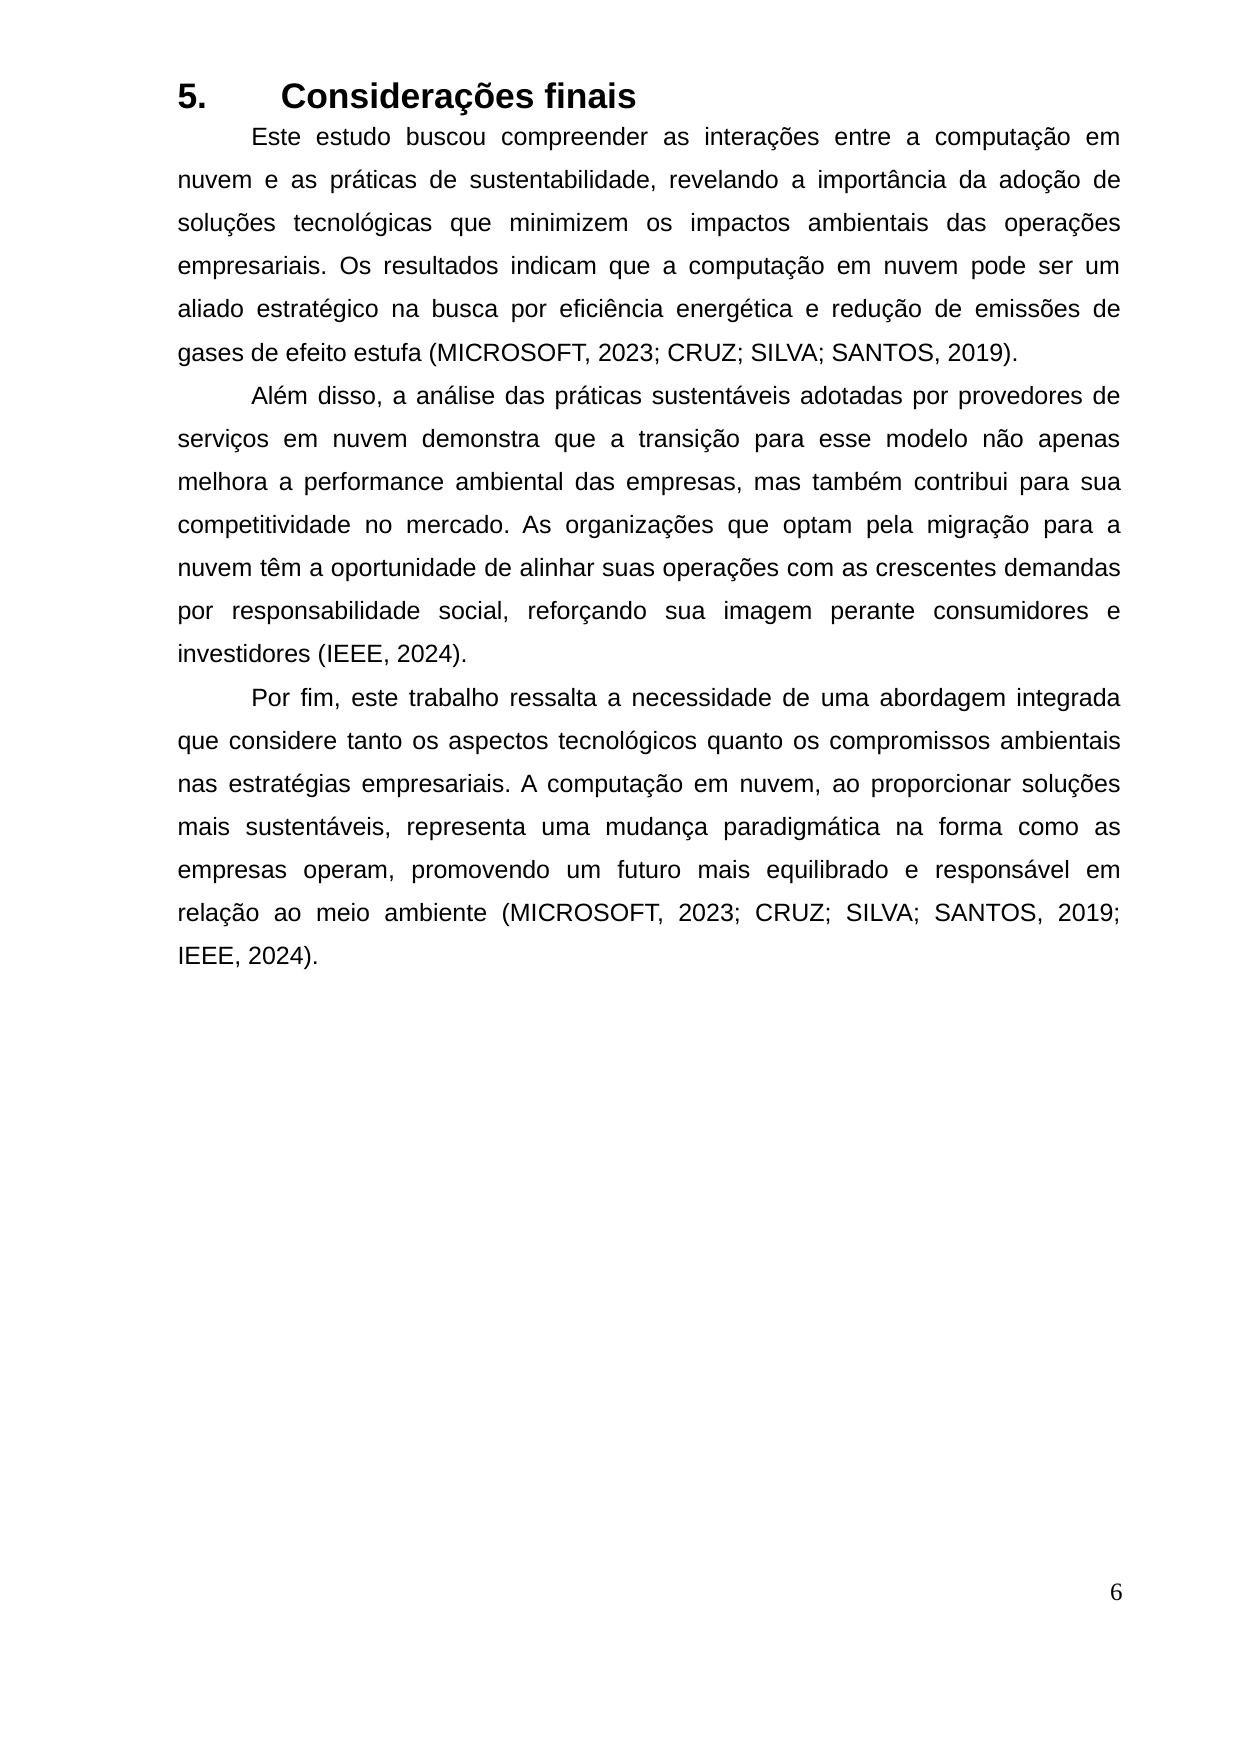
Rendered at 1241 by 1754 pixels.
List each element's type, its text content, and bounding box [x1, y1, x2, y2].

subtitle Considerações finais [177, 75, 1122, 116]
text Este estudo buscou compreender as interações entre a computação em nuvem e as práticas de sustentabilidade, revelando a importância da adoção de soluções tecnológicas que minimizem os impactos ambientais das operações empresariais. Os resultados indicam que a computação em nuvem pode ser um aliado estratégico na busca por eficiência energética e redução de emissões de gases de efeito estufa (MICROSOFT, 2023; CRUZ; SILVA; SANTOS, 2019). [177, 122, 1122, 366]
text Por fim, este trabalho ressalta a necessidade de uma abordagem integrada que considere tanto os aspectos tecnológicos quanto os compromissos ambientais nas estratégias empresariais. A computação em nuvem, ao proporcionar soluções mais sustentáveis, representa uma mudança paradigmática na forma como as empresas operam, promovendo um futuro mais equilibrado e responsável em relação ao meio ambiente (MICROSOFT, 2023; CRUZ; SILVA; SANTOS, 2019; IEEE, 2024). [177, 683, 1122, 970]
text Além disso, a análise das práticas sustentáveis adotadas por provedores de serviços em nuvem demonstra que a transição para esse modelo não apenas melhora a performance ambiental das empresas, mas também contribui para sua competitividade no mercado. As organizações que optam pela migração para a nuvem têm a oportunidade de alinhar suas operações com as crescentes demandas por responsabilidade social, reforçando sua imagem perante consumidores e investidores (IEEE, 2024). [177, 381, 1122, 668]
